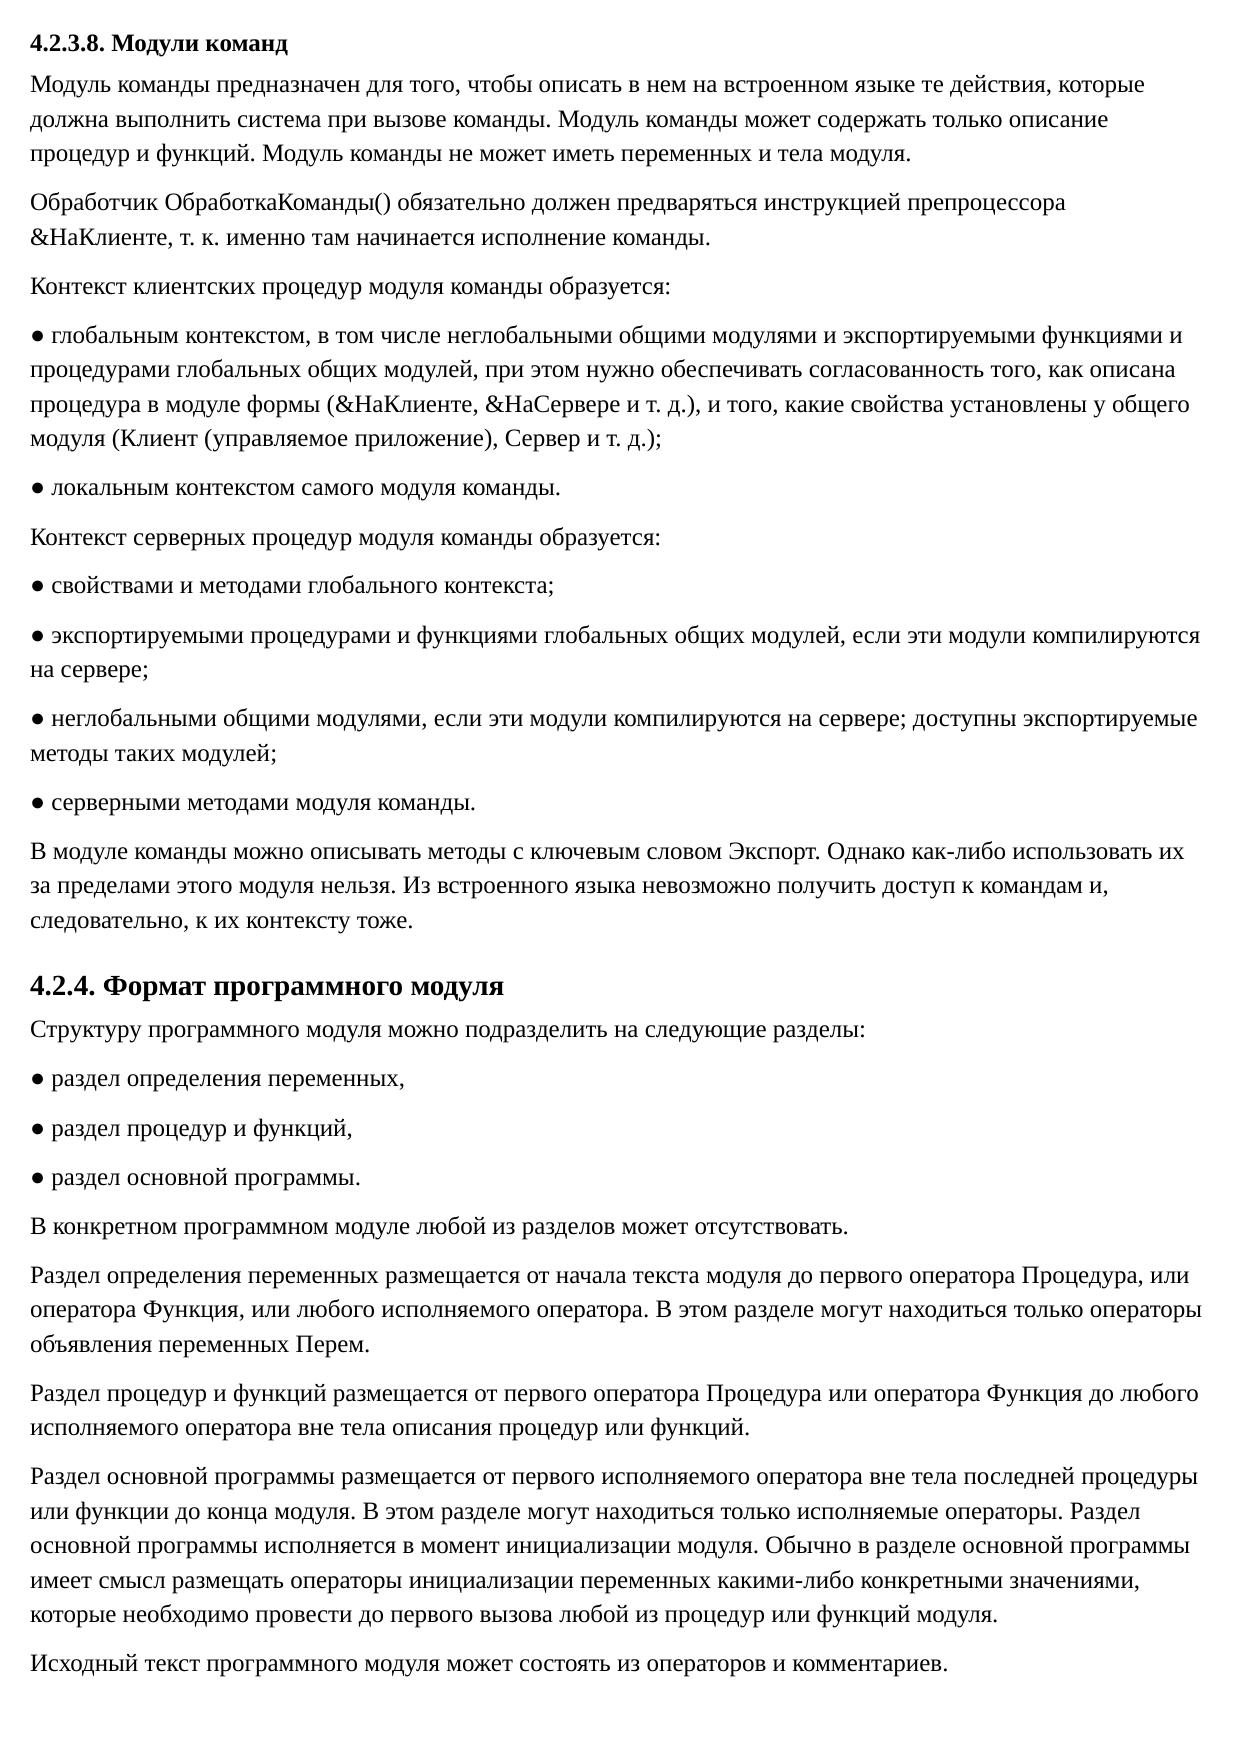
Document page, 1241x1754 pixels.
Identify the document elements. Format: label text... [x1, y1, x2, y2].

text Модуль команды предназначен для того, чтобы описать в нем на встроенном языке те действия, которые должна выполнить система при вызове команды. Модуль команды может содержать только описание процедур и функций. Модуль команды не может иметь переменных и тела модуля. [30, 69, 1211, 167]
text В конкретном программном модуле любой из разделов может отсутствовать. [30, 1211, 1211, 1239]
text В модуле команды можно описывать методы с ключевым словом Экспорт. Однако как-либо использовать их за пределами этого модуля нельзя. Из встроенного языка невозможно получить доступ к командам и, следовательно, к их контексту тоже. [30, 836, 1211, 933]
text ● локальным контекстом самого модуля команды. [30, 472, 1211, 501]
text Раздел определения переменных размещается от начала текста модуля до первого оператора Процедура, или оператора Функция, или любого исполняемого оператора. В этом разделе могут находиться только операторы объявления переменных Перем. [30, 1260, 1211, 1357]
text Контекст клиентских процедур модуля команды образуется: [30, 271, 1211, 300]
text Структуру программного модуля можно подразделить на следующие разделы: [30, 1014, 1211, 1043]
subtitle 4.2.4. Формат программного модуля [30, 968, 1211, 1002]
text Обработчик ОбработкаКоманды() обязательно должен предваряться инструкцией препроцессора &НаКлиенте, т. к. именно там начинается исполнение команды. [30, 187, 1211, 251]
text Исходный текст программного модуля может состоять из операторов и комментариев. [30, 1648, 1211, 1677]
text ● раздел основной программы. [30, 1162, 1211, 1190]
text Раздел основной программы размещается от первого исполняемого оператора вне тела последней процедуры или функции до конца модуля. В этом разделе могут находиться только исполняемые операторы. Раздел основной программы исполняется в момент инициализации модуля. Обычно в разделе основной программы имеет смысл размещать операторы инициализации переменных какими-либо конкретными значениями, которые необходимо провести до первого вызова любой из процедур или функций модуля. [30, 1461, 1211, 1628]
text ● раздел процедур и функций, [30, 1113, 1211, 1141]
text ● глобальным контекстом, в том числе неглобальными общими модулями и экспортируемыми функциями и процедурами глобальных общих модулей, при этом нужно обеспечивать согласованность того, как описана процедура в модуле формы (&НаКлиенте, &НаСервере и т. д.), и того, какие свойства установлены у общего модуля (Клиент (управляемое приложение), Сервер и т. д.); [30, 320, 1211, 452]
text ● свойствами и методами глобального контекста; [30, 571, 1211, 599]
subtitle 4.2.3.8. Модули команд [30, 28, 1211, 57]
text Контекст серверных процедур модуля команды образуется: [30, 522, 1211, 550]
text ● экспортируемыми процедурами и функциями глобальных общих модулей, если эти модули компилируются на сервере; [30, 620, 1211, 683]
text ● раздел определения переменных, [30, 1063, 1211, 1092]
text ● неглобальными общими модулями, если эти модули компилируются на сервере; доступны экспортируемые методы таких модулей; [30, 703, 1211, 766]
text ● серверными методами модуля команды. [30, 787, 1211, 816]
text Раздел процедур и функций размещается от первого оператора Процедура или оператора Функция до любого исполняемого оператора вне тела описания процедур или функций. [30, 1378, 1211, 1441]
